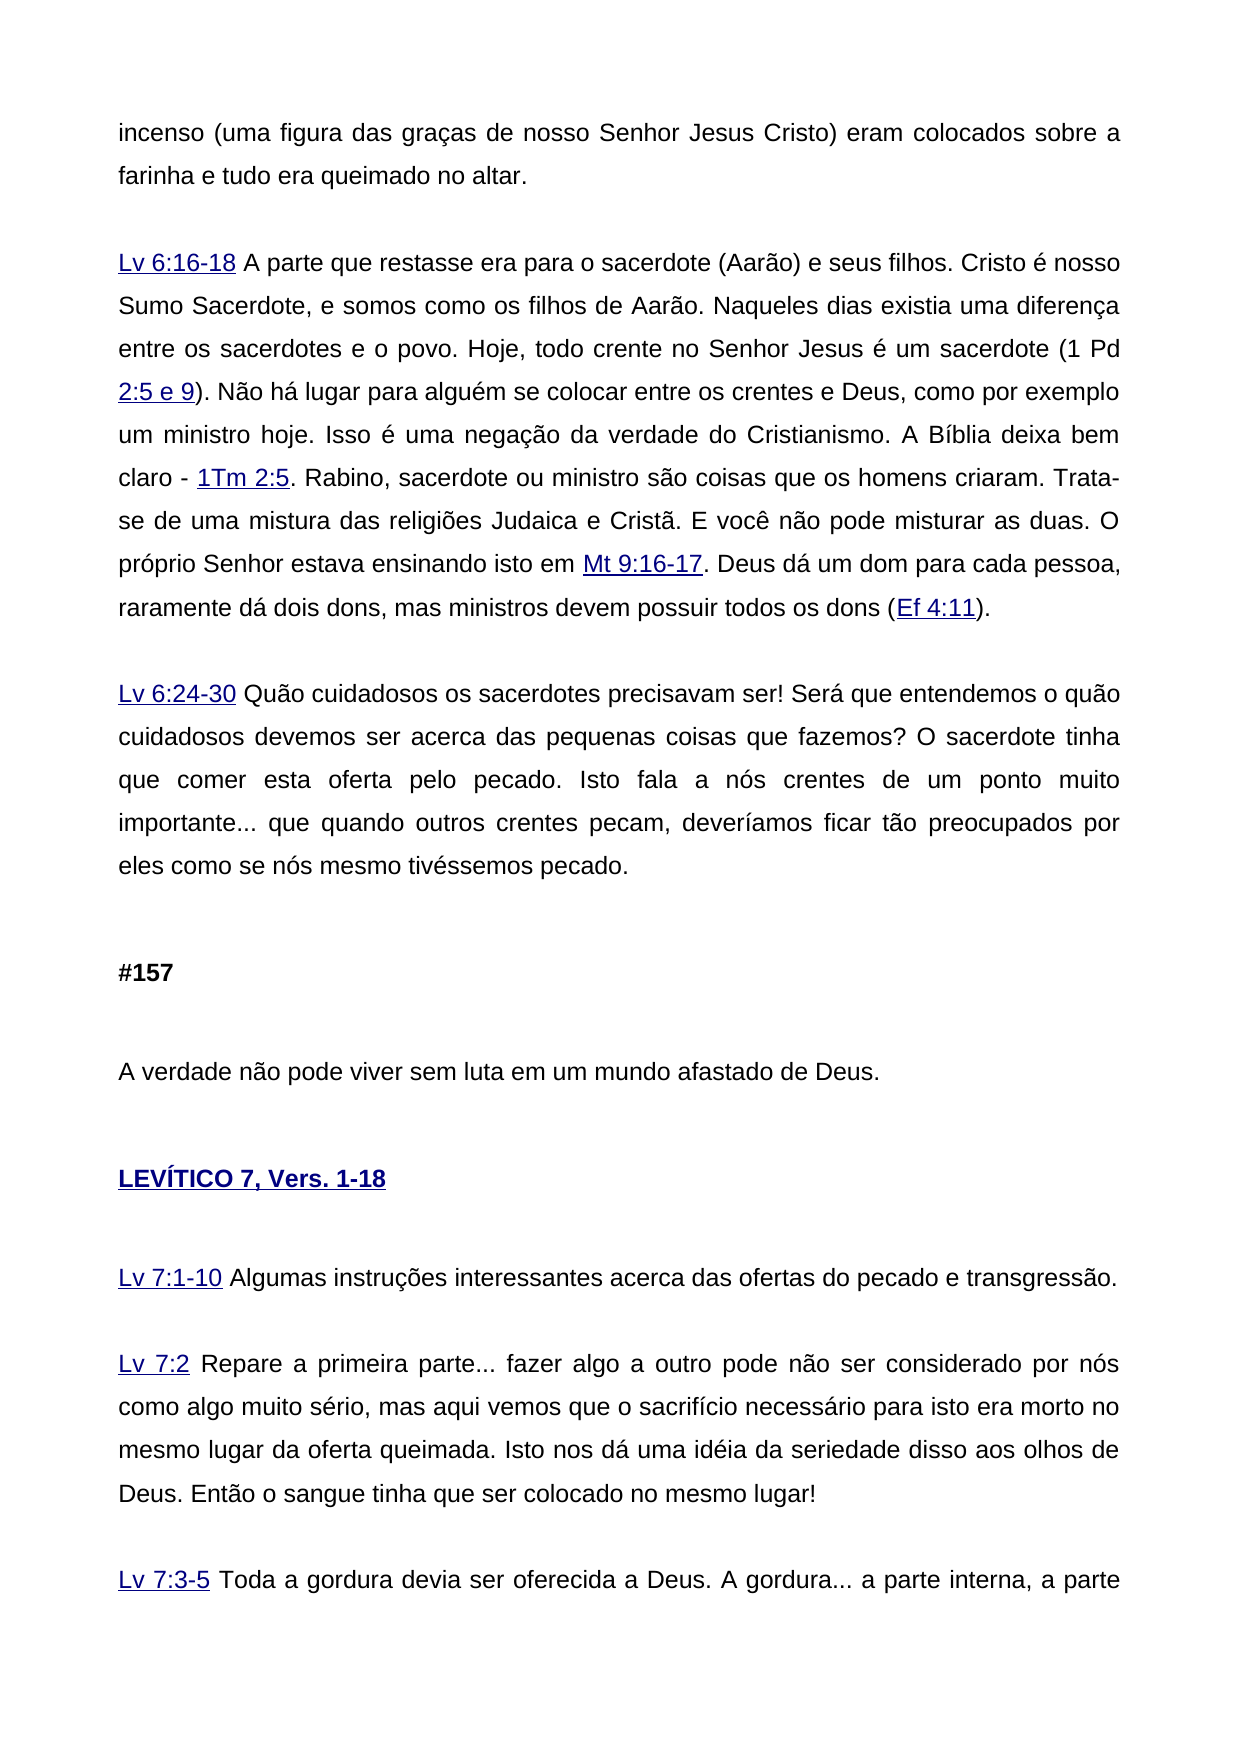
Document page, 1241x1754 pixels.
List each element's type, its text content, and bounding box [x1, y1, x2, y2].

text Lv 6:24-30 Quão cuidadosos os sacerdotes precisavam ser! Será que entendemos o quão cuidadosos devemos ser acerca das pequenas coisas que fazemos? O sacerdote tinha que comer esta oferta pelo pecado. Isto fala a nós crentes de um ponto muito importante... que quando outros crentes pecam, deveríamos ficar tão preocupados por eles como se nós mesmo tivéssemos pecado. [118, 679, 1122, 880]
subtitle LEVÍTICO 7, Vers. 1-18 [118, 1164, 1122, 1193]
text Lv 7:2 Repare a primeira parte... fazer algo a outro pode não ser considerado por nós como algo muito sério, mas aqui vemos que o sacrifício necessário para isto era morto no mesmo lugar da oferta queimada. Isto nos dá uma idéia da seriedade disso aos olhos de Deus. Então o sangue tinha que ser colocado no mesmo lugar! [118, 1349, 1122, 1507]
text Lv 6:16-18 A parte que restasse era para o sacerdote (Aarão) e seus filhos. Cristo é nosso Sumo Sacerdote, e somos como os filhos de Aarão. Naqueles dias existia uma diferença entre os sacerdotes e o povo. Hoje, todo crente no Senhor Jesus é um sacerdote (1 Pd 2:5 e 9). Não há lugar para alguém se colocar entre os crentes e Deus, como por exemplo um ministro hoje. Isso é uma negação da verdade do Cristianismo. A Bíblia deixa bem claro - 1Tm 2:5. Rabino, sacerdote ou ministro são coisas que os homens criaram. Trata-se de uma mistura das religiões Judaica e Cristã. E você não pode misturar as duas. O próprio Senhor estava ensinando isto em Mt 9:16-17. Deus dá um dom para cada pessoa, raramente dá dois dons, mas ministros devem possuir todos os dons (Ef 4:11). [118, 247, 1122, 621]
text Lv 7:1-10 Algumas instruções interessantes acerca das ofertas do pecado e transgressão. [118, 1263, 1122, 1292]
text Lv 7:3-5 Toda a gordura devia ser oferecida a Deus. A gordura... a parte interna, a parte [118, 1565, 1122, 1593]
subtitle #157 [118, 958, 1122, 987]
text A verdade não pode viver sem luta em um mundo afastado de Deus. [118, 1057, 1122, 1086]
text incenso (uma figura das graças de nosso Senhor Jesus Cristo) eram colocados sobre a farinha e tudo era queimado no altar. [118, 118, 1122, 190]
